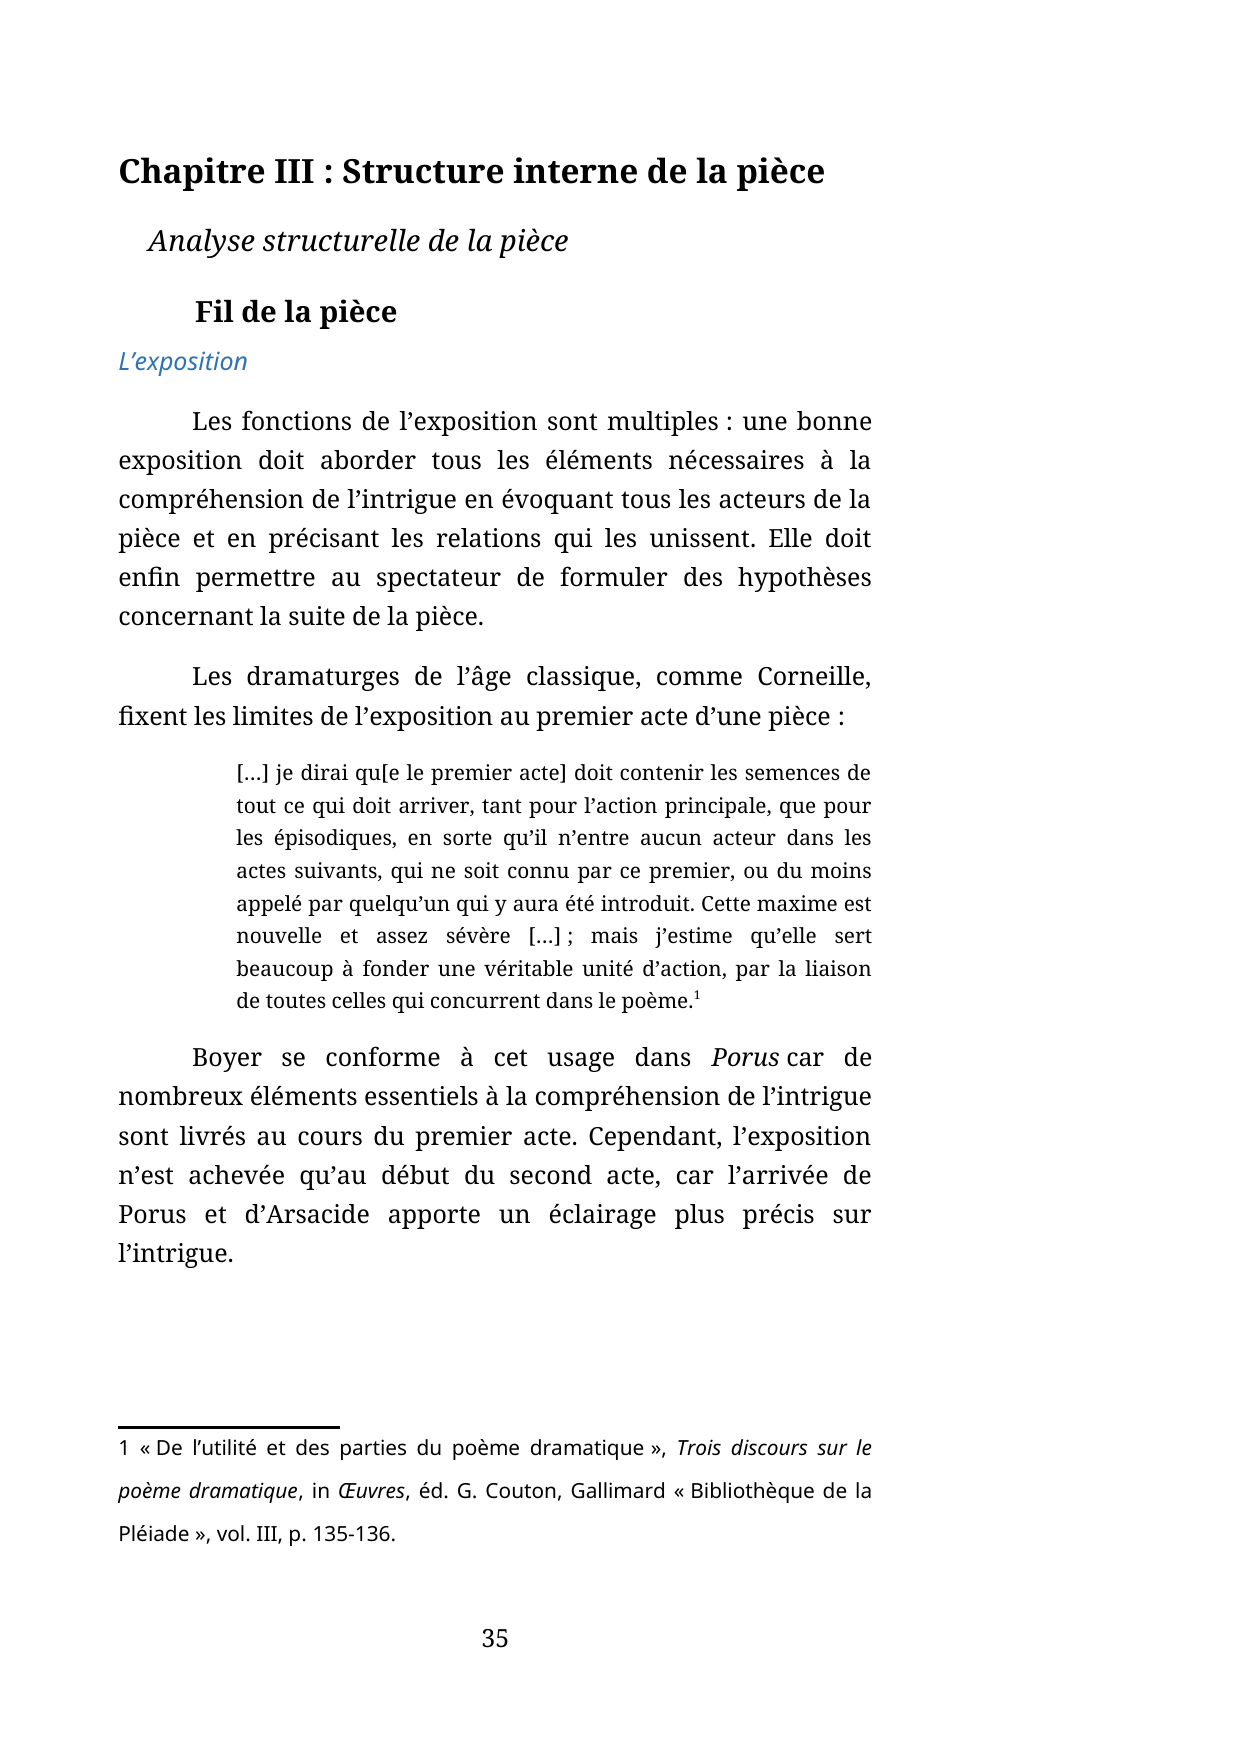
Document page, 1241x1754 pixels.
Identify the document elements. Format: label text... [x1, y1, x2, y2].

subtitle Chapitre III : Structure interne de la pièce [118, 148, 872, 193]
subtitle Fil de la pièce [195, 291, 872, 331]
text […] je dirai qu[e le premier acte] doit contenir les semences de tout ce qui doit arriver, tant pour l’action principale, que pour les épisodiques, en sorte qu’il n’entre aucun acteur dans les actes suivants, qui ne soit connu par ce premier, ou du moins appelé par quelqu’un qui y aura été introduit. Cette maxime est nouvelle et assez sévère […] ; mais j’estime qu’elle sert beaucoup à fonder une véritable unité d’action, par la liaison de toutes celles qui concurrent dans le poème. [236, 758, 872, 1015]
subtitle Analyse structurelle de la pièce [148, 221, 872, 260]
text Les dramaturges de l’âge classique, comme Corneille, fixent les limites de l’exposition au premier acte d’une pièce : [118, 659, 872, 732]
subtitle L’exposition [118, 343, 872, 377]
text « De l’utilité et des parties du poème dramatique », Trois discours sur le poème dramatique, in Œuvres, éd. G. Couton, Gallimard « Bibliothèque de la Pléiade », vol. III, p. 135-136. [118, 1433, 872, 1547]
text Boyer se conforme à cet usage dans Porus car de nombreux éléments essentiels à la compréhension de l’intrigue sont livrés au cours du premier acte. Cependant, l’exposition n’est achevée qu’au début du second acte, car l’arrivée de Porus et d’Arsacide apporte un éclairage plus précis sur l’intrigue. [118, 1040, 872, 1270]
text Les fonctions de l’exposition sont multiples : une bonne exposition doit aborder tous les éléments nécessaires à la compréhension de l’intrigue en évoquant tous les acteurs de la pièce et en précisant les relations qui les unissent. Elle doit enfin permettre au spectateur de formuler des hypothèses concernant la suite de la pièce. [118, 403, 872, 633]
